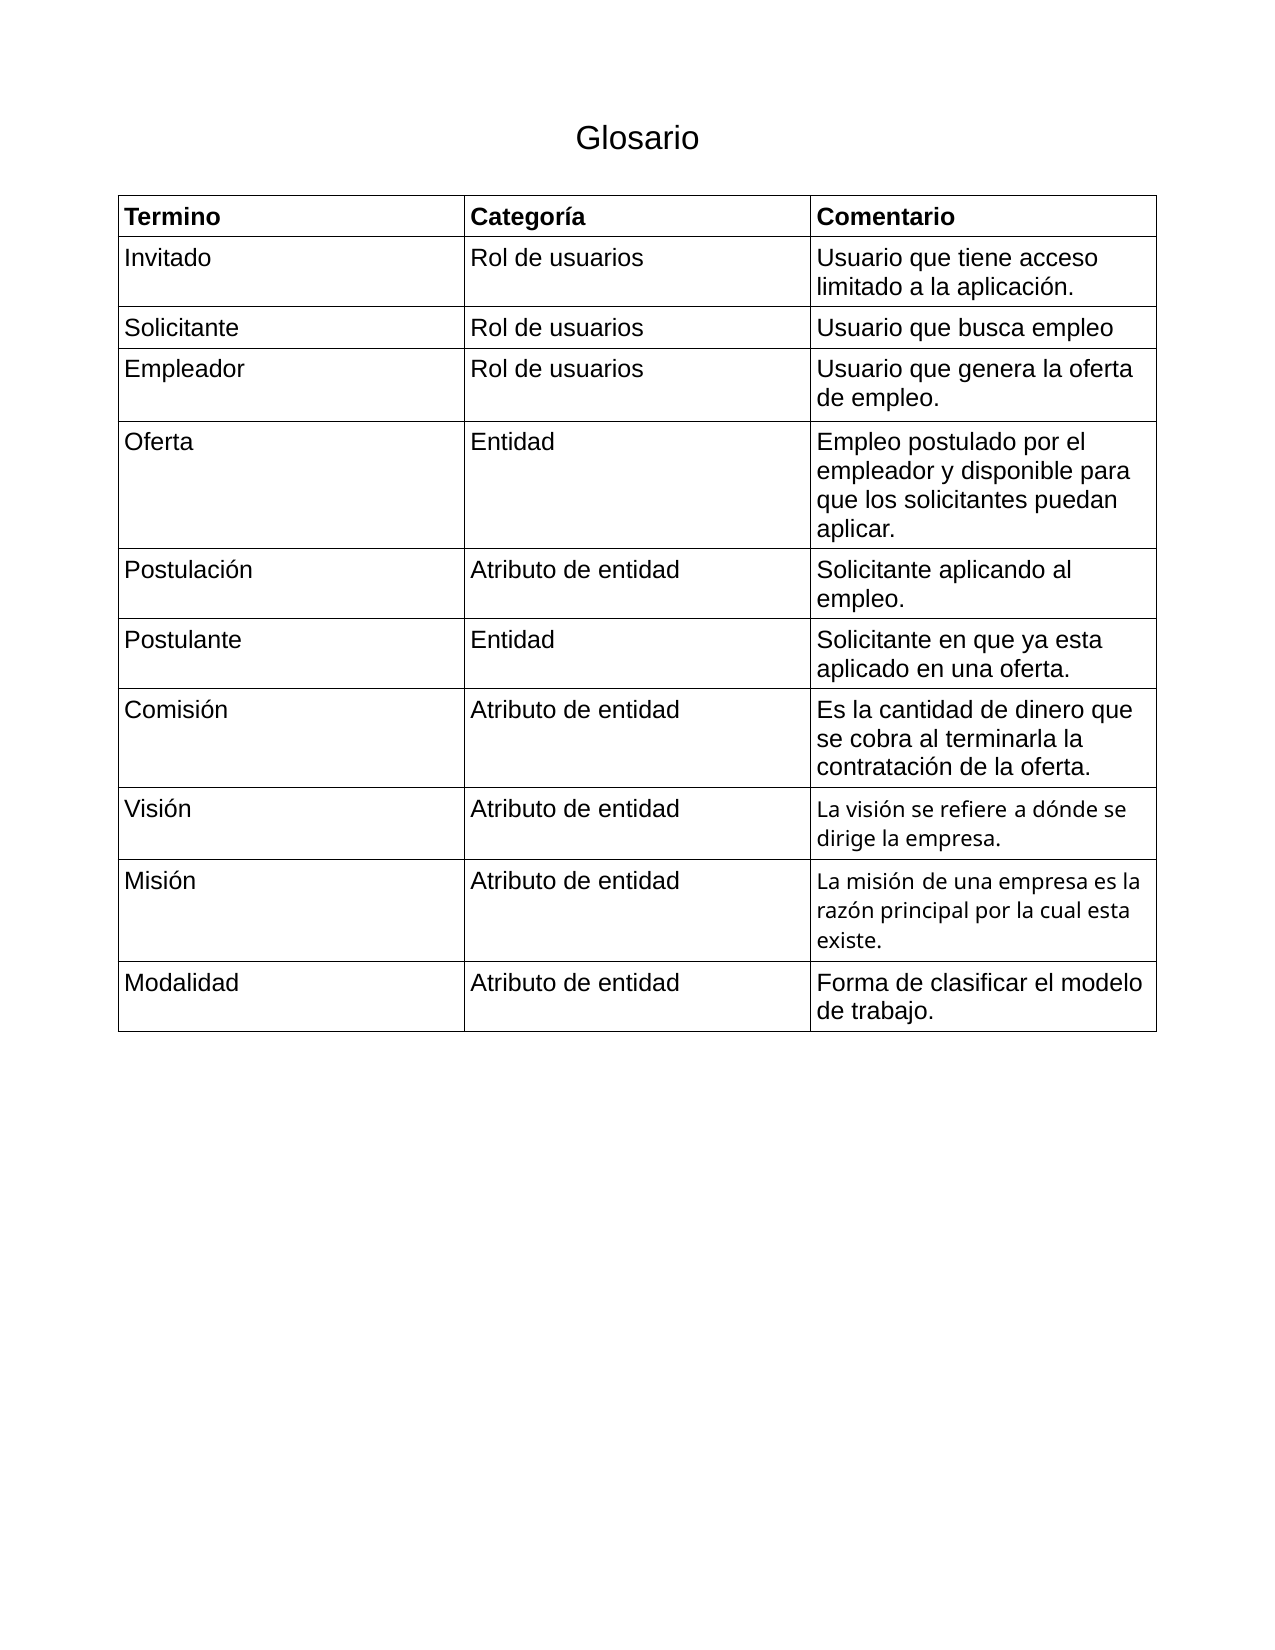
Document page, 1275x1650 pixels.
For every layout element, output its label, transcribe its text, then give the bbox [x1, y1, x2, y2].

table_cell Rol de usuarios [465, 349, 810, 421]
table_cell Forma de clasificar el modelo de trabajo. [811, 962, 1156, 1031]
table_cell Usuario que tiene acceso limitado a la aplicación. [811, 237, 1156, 306]
table_cell Solicitante en que ya esta aplicado en una oferta. [811, 619, 1156, 688]
table_cell Rol de usuarios [465, 237, 810, 306]
table_cell Empleo postulado por el empleador y disponible para que los solicitantes puedan aplicar. [811, 422, 1156, 548]
table_cell Usuario que genera la oferta de empleo. [811, 349, 1156, 421]
table_cell Entidad [465, 619, 810, 688]
table_header Categoría [465, 196, 810, 236]
table_cell Solicitante aplicando al empleo. [811, 549, 1156, 618]
table_header Comentario [811, 196, 1156, 236]
table_cell Invitado [119, 237, 464, 306]
table_cell Entidad [465, 422, 810, 548]
table_cell Rol de usuarios [465, 307, 810, 347]
table_header Termino [119, 196, 464, 236]
table_cell Solicitante [119, 307, 464, 347]
table_cell Empleador [119, 349, 464, 421]
table_cell Usuario que busca empleo [811, 307, 1156, 347]
text Glosario [118, 118, 1157, 157]
table_cell Atributo de entidad [465, 689, 810, 787]
table_cell Oferta [119, 422, 464, 548]
table_cell Es la cantidad de dinero que se cobra al terminarla la contratación de la oferta. [811, 689, 1156, 787]
table_cell Visión [119, 788, 464, 859]
table_cell Postulación [119, 549, 464, 618]
table_cell La misión de una empresa es la razón principal por la cual esta existe. [811, 860, 1156, 961]
table_cell Atributo de entidad [465, 549, 810, 618]
table_cell Atributo de entidad [465, 860, 810, 961]
table_cell Atributo de entidad [465, 962, 810, 1031]
table_cell Postulante [119, 619, 464, 688]
table_cell Comisión [119, 689, 464, 787]
table_cell Misión [119, 860, 464, 961]
table_cell La visión se refiere a dónde se dirige la empresa. [811, 788, 1156, 859]
table_cell Modalidad [119, 962, 464, 1031]
table_cell Atributo de entidad [465, 788, 810, 859]
